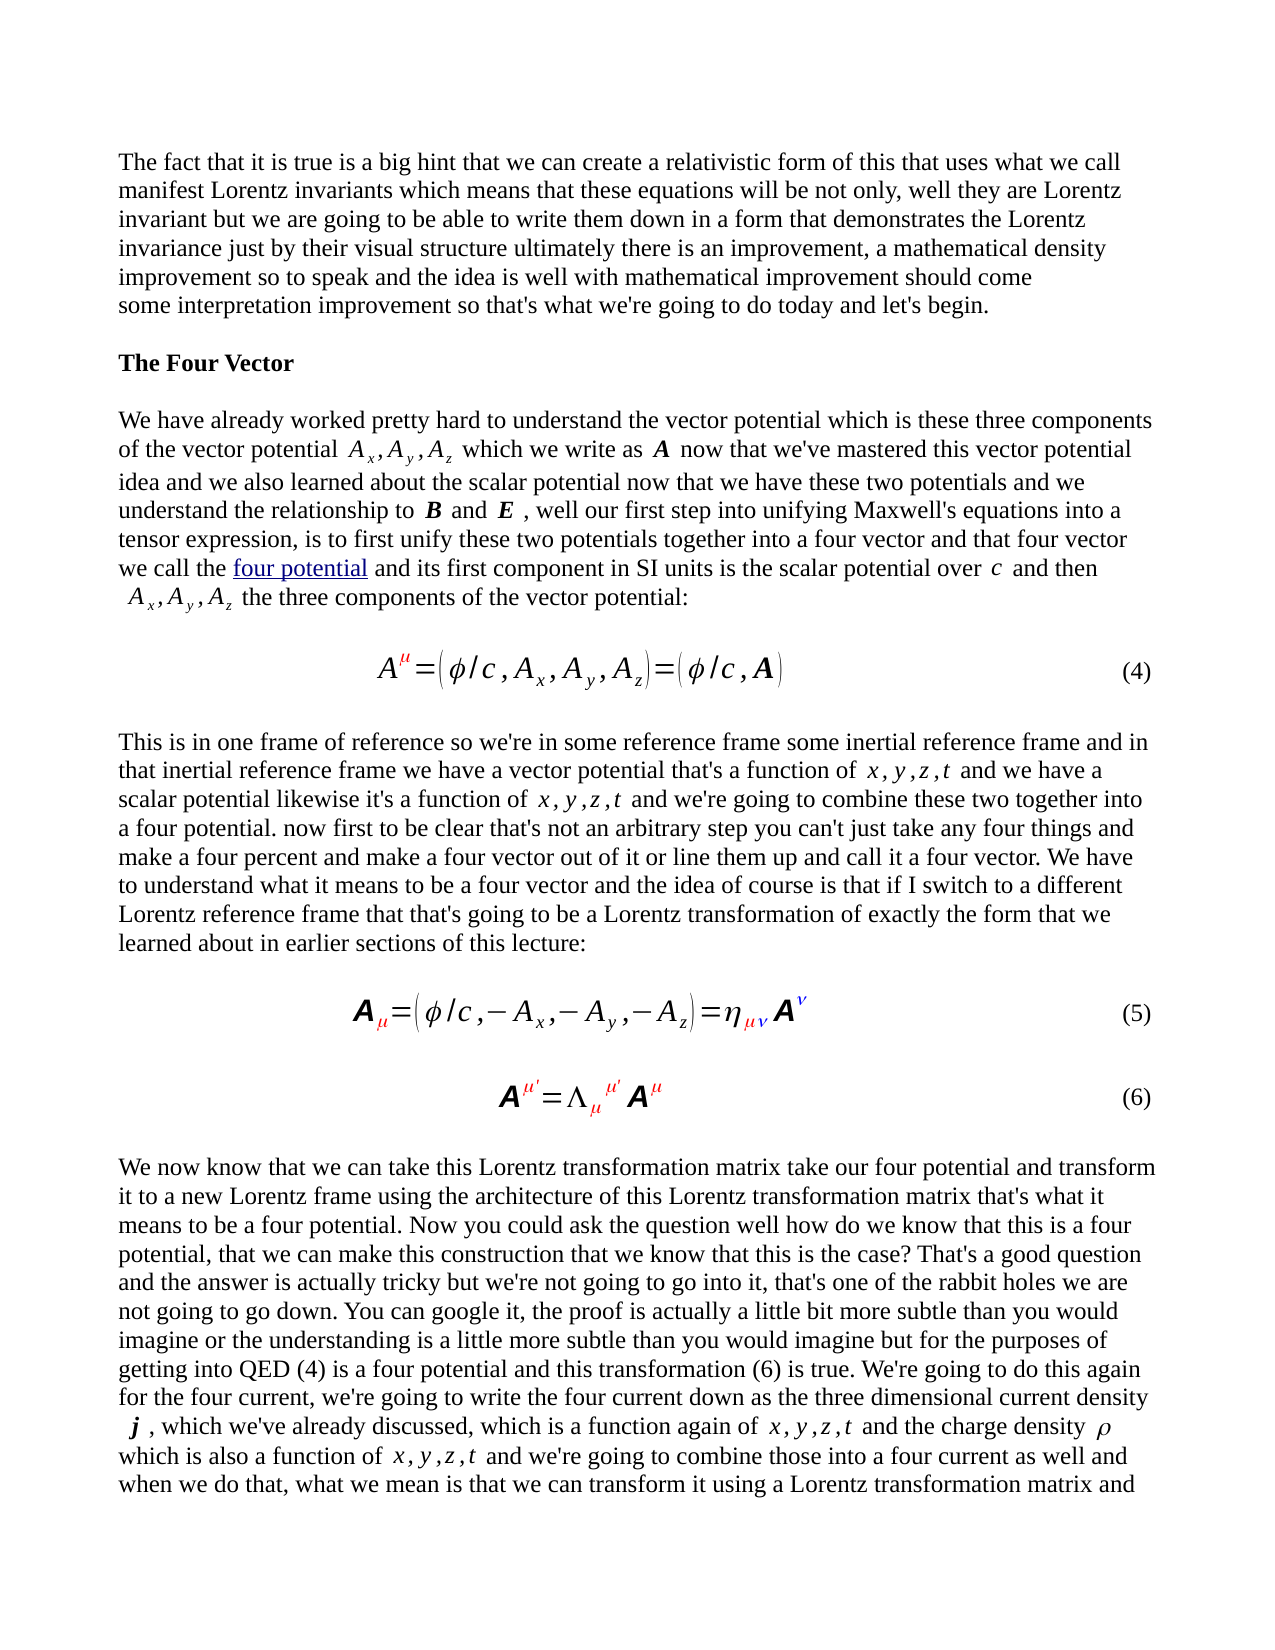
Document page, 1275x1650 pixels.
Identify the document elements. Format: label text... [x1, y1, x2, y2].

table_header (5) [1041, 985, 1157, 1040]
table_header [118, 1069, 1041, 1124]
text We have already worked pretty hard to understand the vector potential which is these three components of the vector potentialwhich we write asnow that we've mastered this vector potential idea and we also learned about the scalar potential now that we have these two potentials and we understand the relationship toand, well our first step into unifying Maxwell's equations into a tensor expression, is to first unify these two potentials together into a four vector and that four vector we call the four potential and its first component in SI units is the scalar potential overand thenthe three components of the vector potential: [118, 406, 1157, 614]
text The fact that it is true is a big hint that we can create a relativistic form of this that uses what we call manifest Lorentz invariants which means that these equations will be not only, well they are Lorentz invariant but we are going to be able to write them down in a form that demonstrates the Lorentz invariance just by their visual structure ultimately there is an improvement, a mathematical density improvement so to speak and the idea is well with mathematical improvement should come [118, 147, 1157, 291]
text The Four Vector [118, 348, 1157, 377]
table_header (4) [1041, 643, 1157, 698]
table_header [118, 985, 1041, 1040]
text This is in one frame of reference so we're in some reference frame some inertial reference frame and in that inertial reference frame we have a vector potential that's a function ofand we have a scalar potential likewise it's a function ofand we're going to combine these two together into a four potential. now first to be clear that's not an arbitrary step you can't just take any four things and make a four percent and make a four vector out of it or line them up and call it a four vector. We have to understand what it means to be a four vector and the idea of course is that if I switch to a different Lorentz reference frame that that's going to be a Lorentz transformation of exactly the form that we learned about in earlier sections of this lecture: [118, 727, 1157, 957]
table_header [118, 643, 1041, 698]
text some interpretation improvement so that's what we're going to do today and let's begin. [118, 291, 1157, 319]
text We now know that we can take this Lorentz transformation matrix take our four potential and transform it to a new Lorentz frame using the architecture of this Lorentz transformation matrix that's what it means to be a four potential. Now you could ask the question well how do we know that this is a four potential, that we can make this construction that we know that this is the case? That's a good question and the answer is actually tricky but we're not going to go into it, that's one of the rabbit holes we are not going to go down. You can google it, the proof is actually a little bit more subtle than you would imagine or the understanding is a little more subtle than you would imagine but for the purposes of getting into QED (4) is a four potential and this transformation (6) is true. We're going to do this again for the four current, we're going to write the four current down as the three dimensional current density , which we've already discussed, which is a function again ofand the charge densitywhich is also a function ofand we're going to combine those into a four current as well and when we do that, what we mean is that we can transform it using a Lorentz transformation matrix and [118, 1152, 1157, 1498]
table_header (6) [1041, 1069, 1157, 1124]
